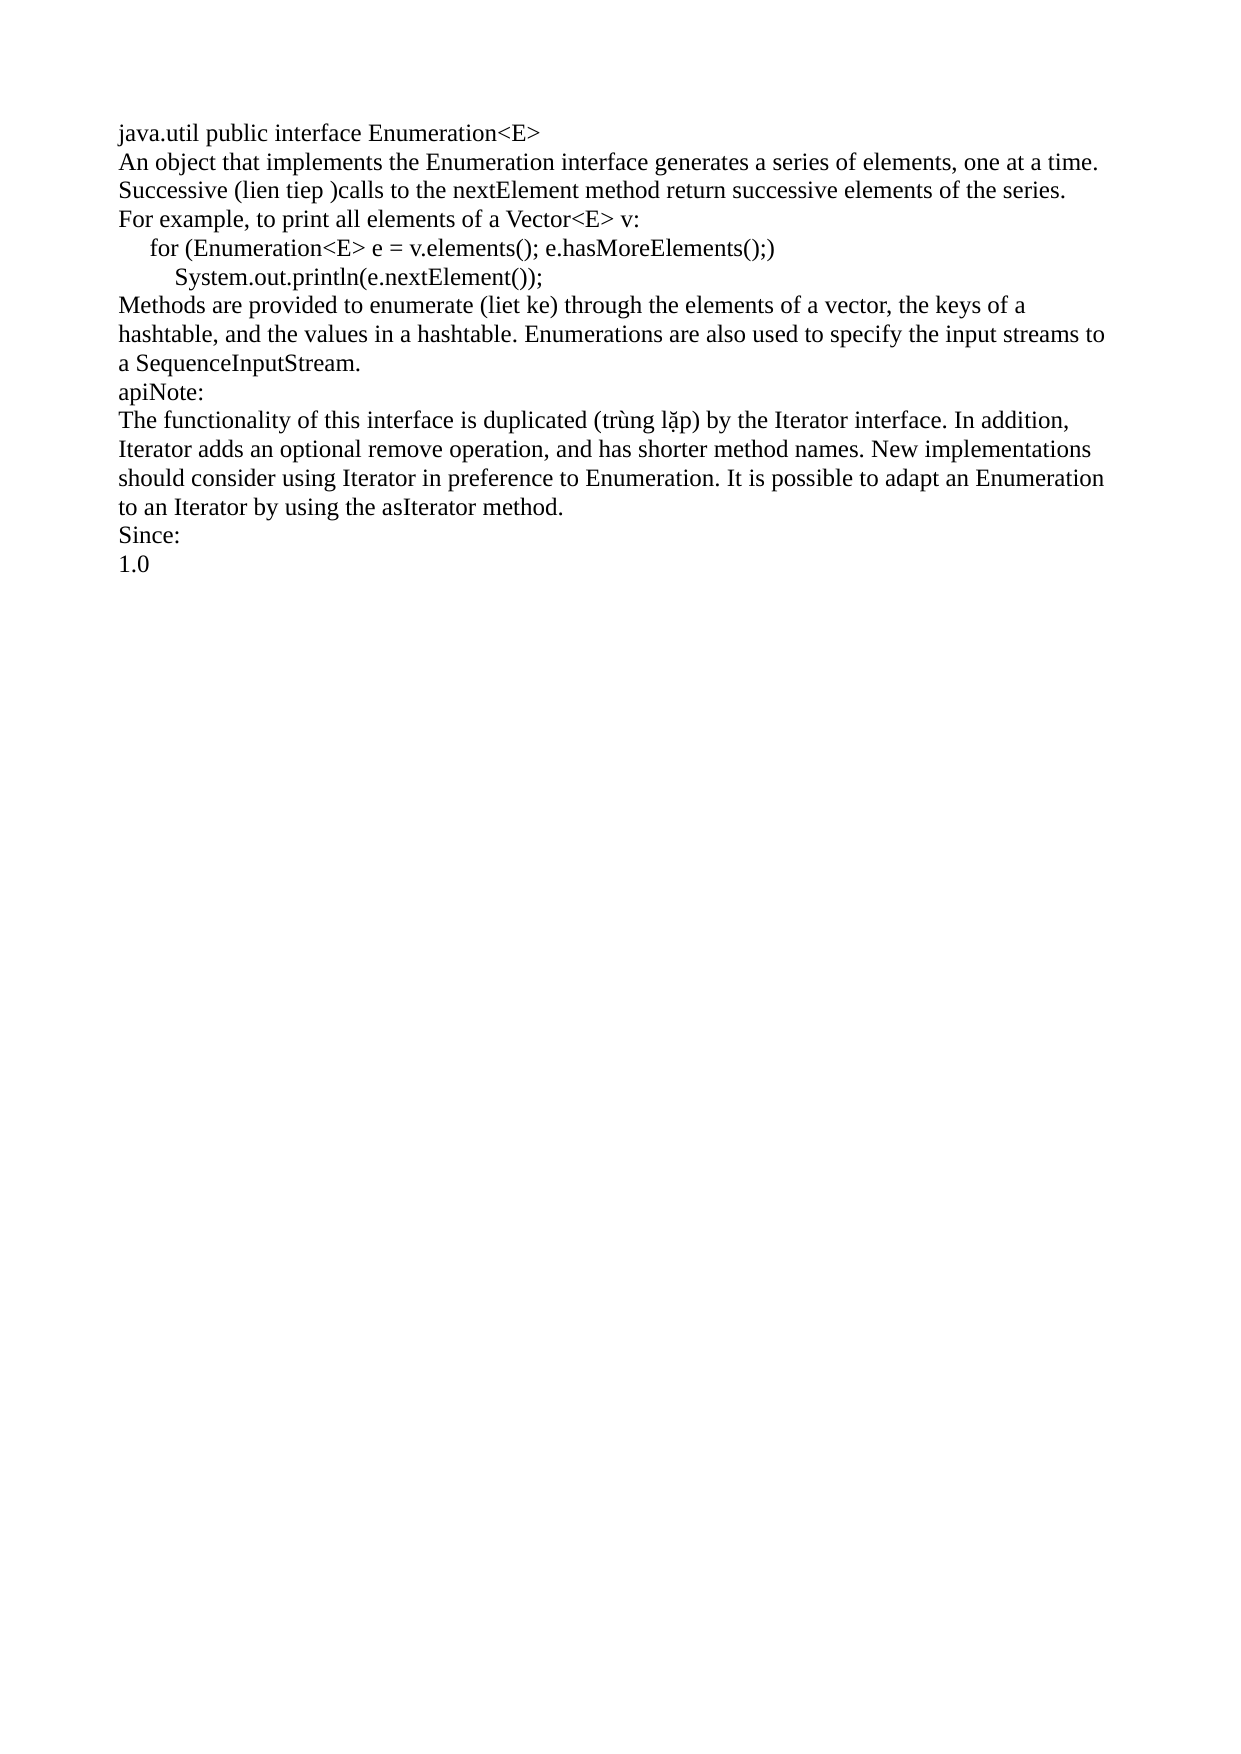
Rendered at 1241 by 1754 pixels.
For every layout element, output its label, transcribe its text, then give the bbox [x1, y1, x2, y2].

text The functionality of this interface is duplicated (trùng lặp) by the Iterator interface. In addition, Iterator adds an optional remove operation, and has shorter method names. New implementations should consider using Iterator in preference to Enumeration. It is possible to adapt an Enumeration to an Iterator by using the asIterator method. [118, 406, 1122, 521]
text For example, to print all elements of a Vector<E> v: [118, 204, 1122, 233]
text java.util public interface Enumeration<E> [118, 118, 1122, 147]
text System.out.println(e.nextElement()); [118, 262, 1122, 291]
text Since: [118, 521, 1122, 549]
text 1.0 [118, 549, 1122, 578]
text An object that implements the Enumeration interface generates a series of elements, one at a time. Successive (lien tiep )calls to the nextElement method return successive elements of the series. [118, 147, 1122, 204]
text apiNote: [118, 377, 1122, 406]
text for (Enumeration<E> e = v.elements(); e.hasMoreElements();) [118, 233, 1122, 262]
text Methods are provided to enumerate (liet ke) through the elements of a vector, the keys of a hashtable, and the values in a hashtable. Enumerations are also used to specify the input streams to a SequenceInputStream. [118, 291, 1122, 377]
